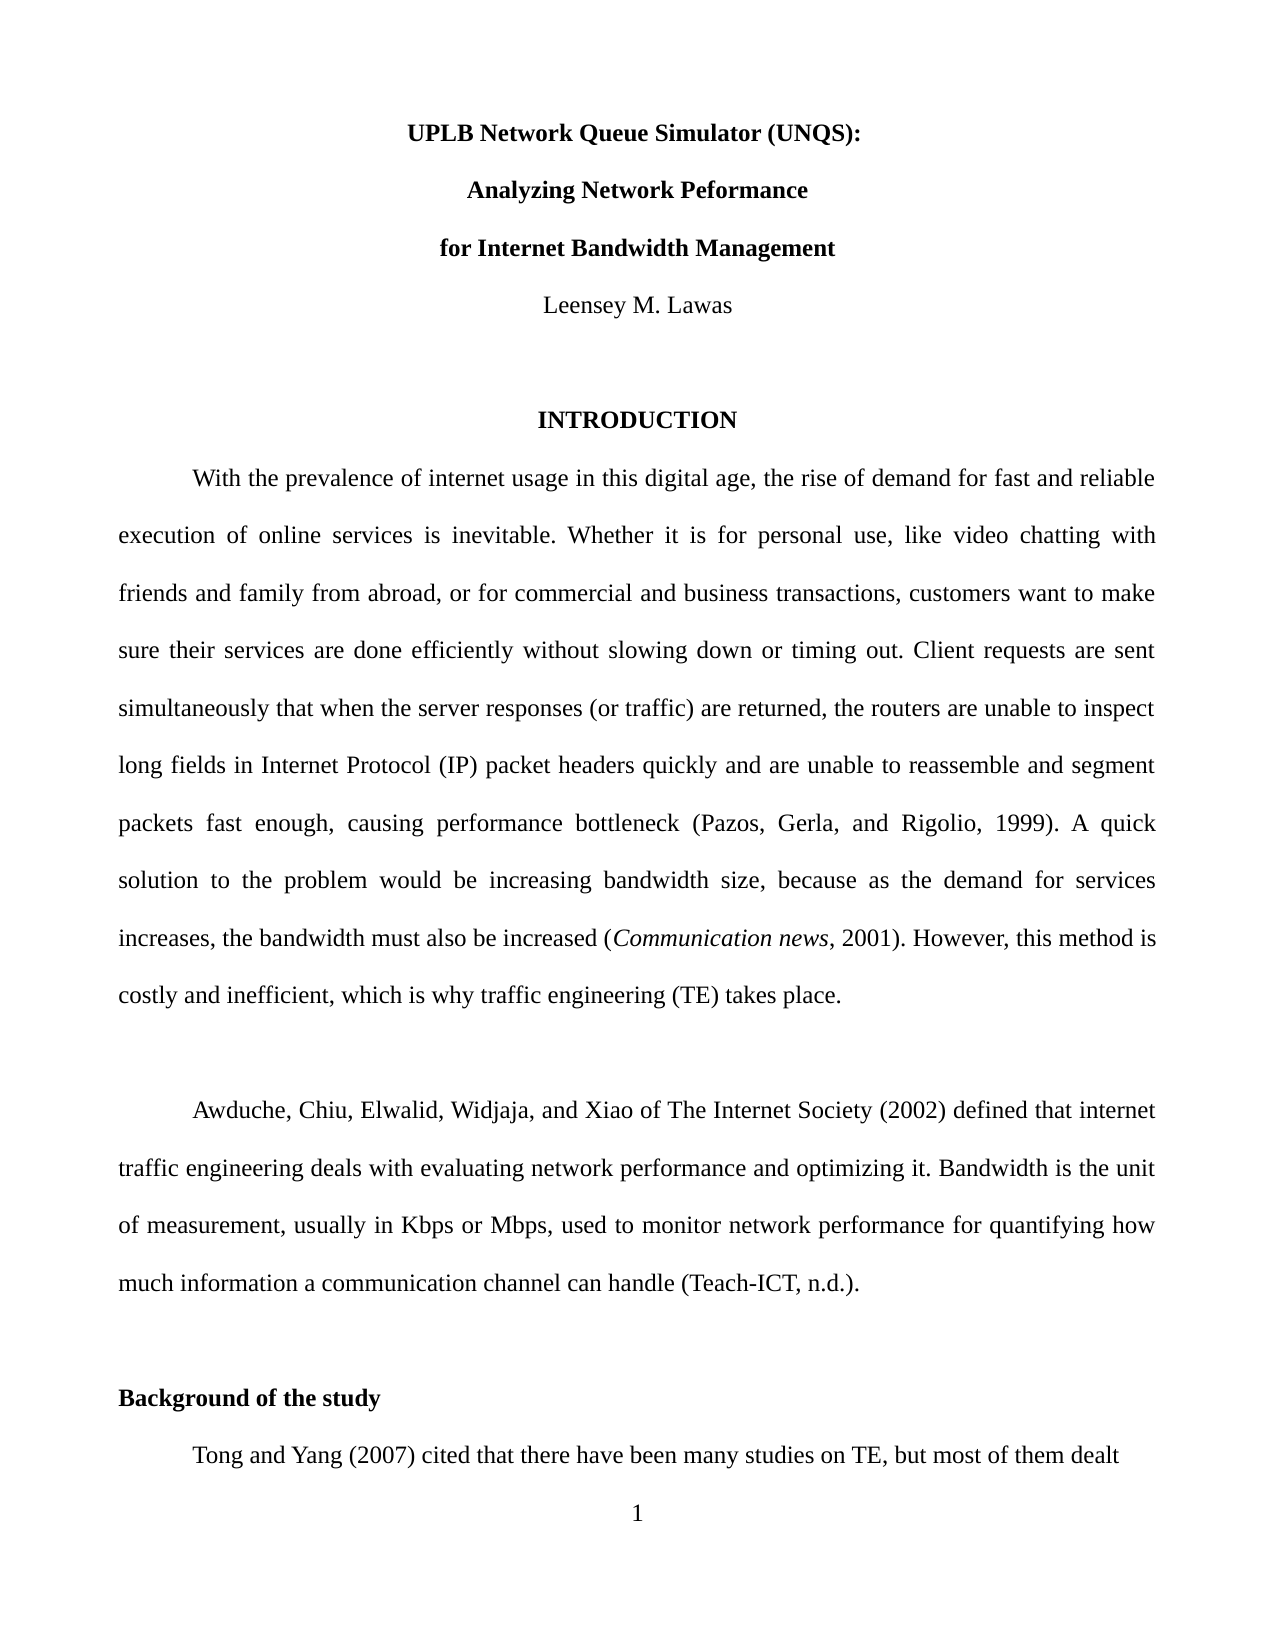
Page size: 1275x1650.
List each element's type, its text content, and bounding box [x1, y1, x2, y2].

text INTRODUCTION [118, 406, 1157, 434]
text Background of the study [118, 1383, 1157, 1412]
text Analyzing Network Peformance [118, 176, 1157, 204]
text Tong and Yang (2007) cited that there have been many studies on TE, but most of them dealt [118, 1441, 1157, 1469]
text Awduche, Chiu, Elwalid, Widjaja, and Xiao of The Internet Society (2002) defined that internet traffic engineering deals with evaluating network performance and optimizing it. Bandwidth is the unit of measurement, usually in Kbps or Mbps, used to monitor network performance for quantifying how much information a communication channel can handle (Teach-ICT, n.d.). [118, 1096, 1157, 1297]
table_header 1 [118, 1498, 1157, 1527]
text for Internet Bandwidth Management [118, 233, 1157, 262]
text UPLB Network Queue Simulator (UNQS): [118, 118, 1157, 147]
text Leensey M. Lawas [118, 291, 1157, 319]
text With the prevalence of internet usage in this digital age, the rise of demand for fast and reliable execution of online services is inevitable. Whether it is for personal use, like video chatting with friends and family from abroad, or for commercial and business transactions, customers want to make sure their services are done efficiently without slowing down or timing out. Client requests are sent simultaneously that when the server responses (or traffic) are returned, the routers are unable to inspect long fields in Internet Protocol (IP) packet headers quickly and are unable to reassemble and segment packets fast enough, causing performance bottleneck (Pazos, Gerla, and Rigolio, 1999). A quick solution to the problem would be increasing bandwidth size, because as the demand for services increases, the bandwidth must also be increased (Communication news, 2001). However, this method is costly and inefficient, which is why traffic engineering (TE) takes place. [118, 463, 1157, 1009]
